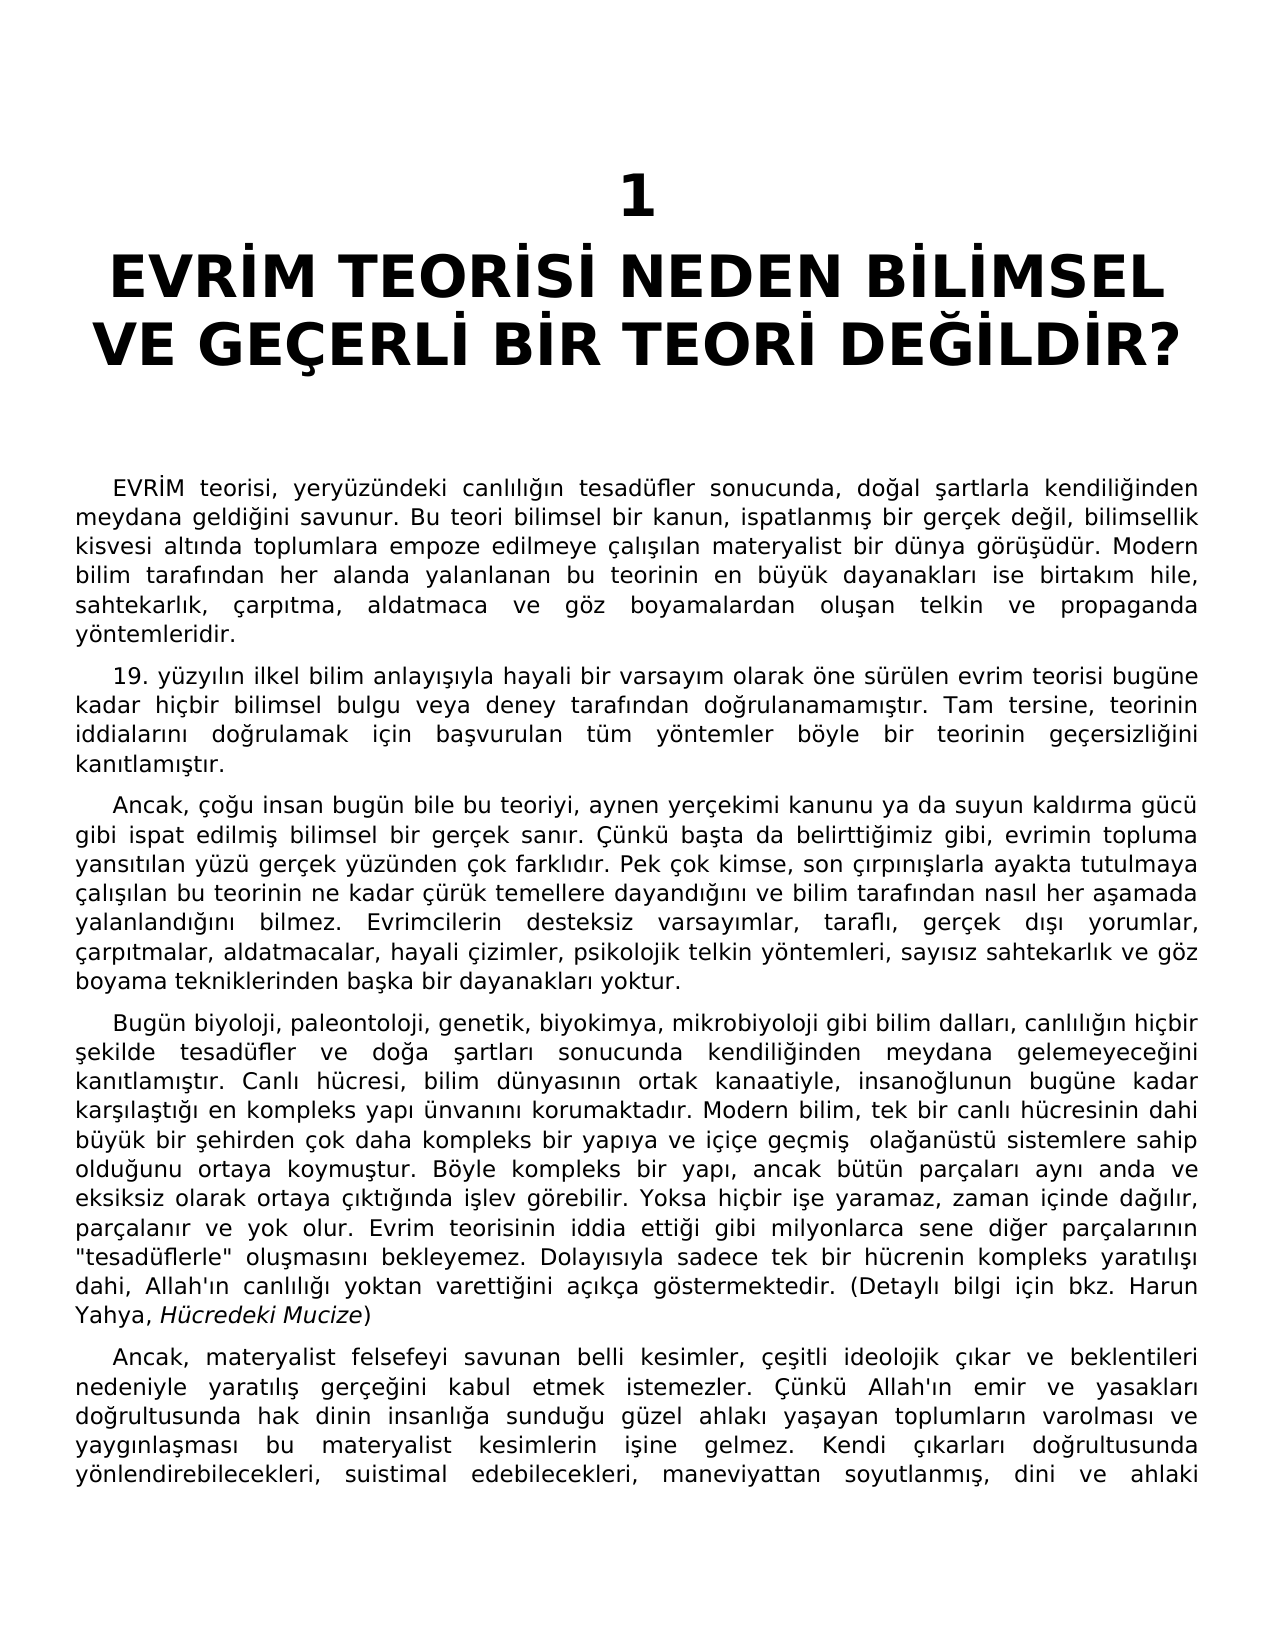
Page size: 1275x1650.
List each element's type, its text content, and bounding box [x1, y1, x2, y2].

text EVRİM teorisi, yeryüzündeki canlılığın tesadüfler sonucunda, doğal şartlarla kendiliğinden meydana geldiğini savunur. Bu teori bilimsel bir kanun, ispatlanmış bir gerçek değil, bilimsellik kisvesi altında toplumlara empoze edilmeye çalışılan materyalist bir dünya görüşüdür. Modern bilim tarafından her alanda yalanlanan bu teorinin en büyük dayanakları ise birtakım hile, sahtekarlık, çarpıtma, aldatmaca ve göz boyamalardan oluşan telkin ve propaganda yöntemleridir. [75, 475, 1200, 648]
text Ancak, çoğu insan bugün bile bu teoriyi, aynen yerçekimi kanunu ya da suyun kaldırma gücü gibi ispat edilmiş bilimsel bir gerçek sanır. Çünkü başta da belirttiğimiz gibi, evrimin topluma yansıtılan yüzü gerçek yüzünden çok farklıdır. Pek çok kimse, son çırpınışlarla ayakta tutulmaya çalışılan bu teorinin ne kadar çürük temellere dayandığını ve bilim tarafından nasıl her aşamada yalanlandığını bilmez. Evrimcilerin desteksiz varsayımlar, taraflı, gerçek dışı yorumlar, çarpıtmalar, aldatmacalar, hayali çizimler, psikolojik telkin yöntemleri, sayısız sahtekarlık ve göz boyama tekniklerinden başka bir dayanakları yoktur. [75, 792, 1200, 995]
subtitle 1 [75, 162, 1200, 230]
text Bugün biyoloji, paleontoloji, genetik, biyokimya, mikrobiyoloji gibi bilim dalları, canlılığın hiçbir şekilde tesadüfler ve doğa şartları sonucunda kendiliğinden meydana gelemeyeceğini kanıtlamıştır. Canlı hücresi, bilim dünyasının ortak kanaatiyle, insanoğlunun bugüne kadar karşılaştığı en kompleks yapı ünvanını korumaktadır. Modern bilim, tek bir canlı hücresinin dahi büyük bir şehirden çok daha kompleks bir yapıya ve içiçe geçmiş olağanüstü sistemlere sahip olduğunu ortaya koymuştur. Böyle kompleks bir yapı, ancak bütün parçaları aynı anda ve eksiksiz olarak ortaya çıktığında işlev görebilir. Yoksa hiçbir işe yaramaz, zaman içinde dağılır, parçalanır ve yok olur. Evrim teorisinin iddia ettiği gibi milyonlarca sene diğer parçalarının "tesadüflerle" oluşmasını bekleyemez. Dolayısıyla sadece tek bir hücrenin kompleks yaratılışı dahi, Allah'ın canlılığı yoktan varettiğini açıkça göstermektedir. (Detaylı bilgi için bkz. Harun Yahya, Hücredeki Mucize) [75, 1010, 1200, 1329]
subtitle EVRİM TEORİSİ NEDEN BİLİMSEL VE GEÇERLİ BİR TEORİ DEĞİLDİR? [75, 243, 1200, 379]
text Ancak, materyalist felsefeyi savunan belli kesimler, çeşitli ideolojik çıkar ve beklentileri nedeniyle yaratılış gerçeğini kabul etmek istemezler. Çünkü Allah'ın emir ve yasakları doğrultusunda hak dinin insanlığa sunduğu güzel ahlakı yaşayan toplumların varolması ve yaygınlaşması bu materyalist kesimlerin işine gelmez. Kendi çıkarları doğrultusunda yönlendirebilecekleri, suistimal edebilecekleri, maneviyattan soyutlanmış, dini ve ahlaki [75, 1344, 1200, 1488]
text 19. yüzyılın ilkel bilim anlayışıyla hayali bir varsayım olarak öne sürülen evrim teorisi bugüne kadar hiçbir bilimsel bulgu veya deney tarafından doğrulanamamıştır. Tam tersine, teorinin iddialarını doğrulamak için başvurulan tüm yöntemler böyle bir teorinin geçersizliğini kanıtlamıştır. [75, 663, 1200, 777]
